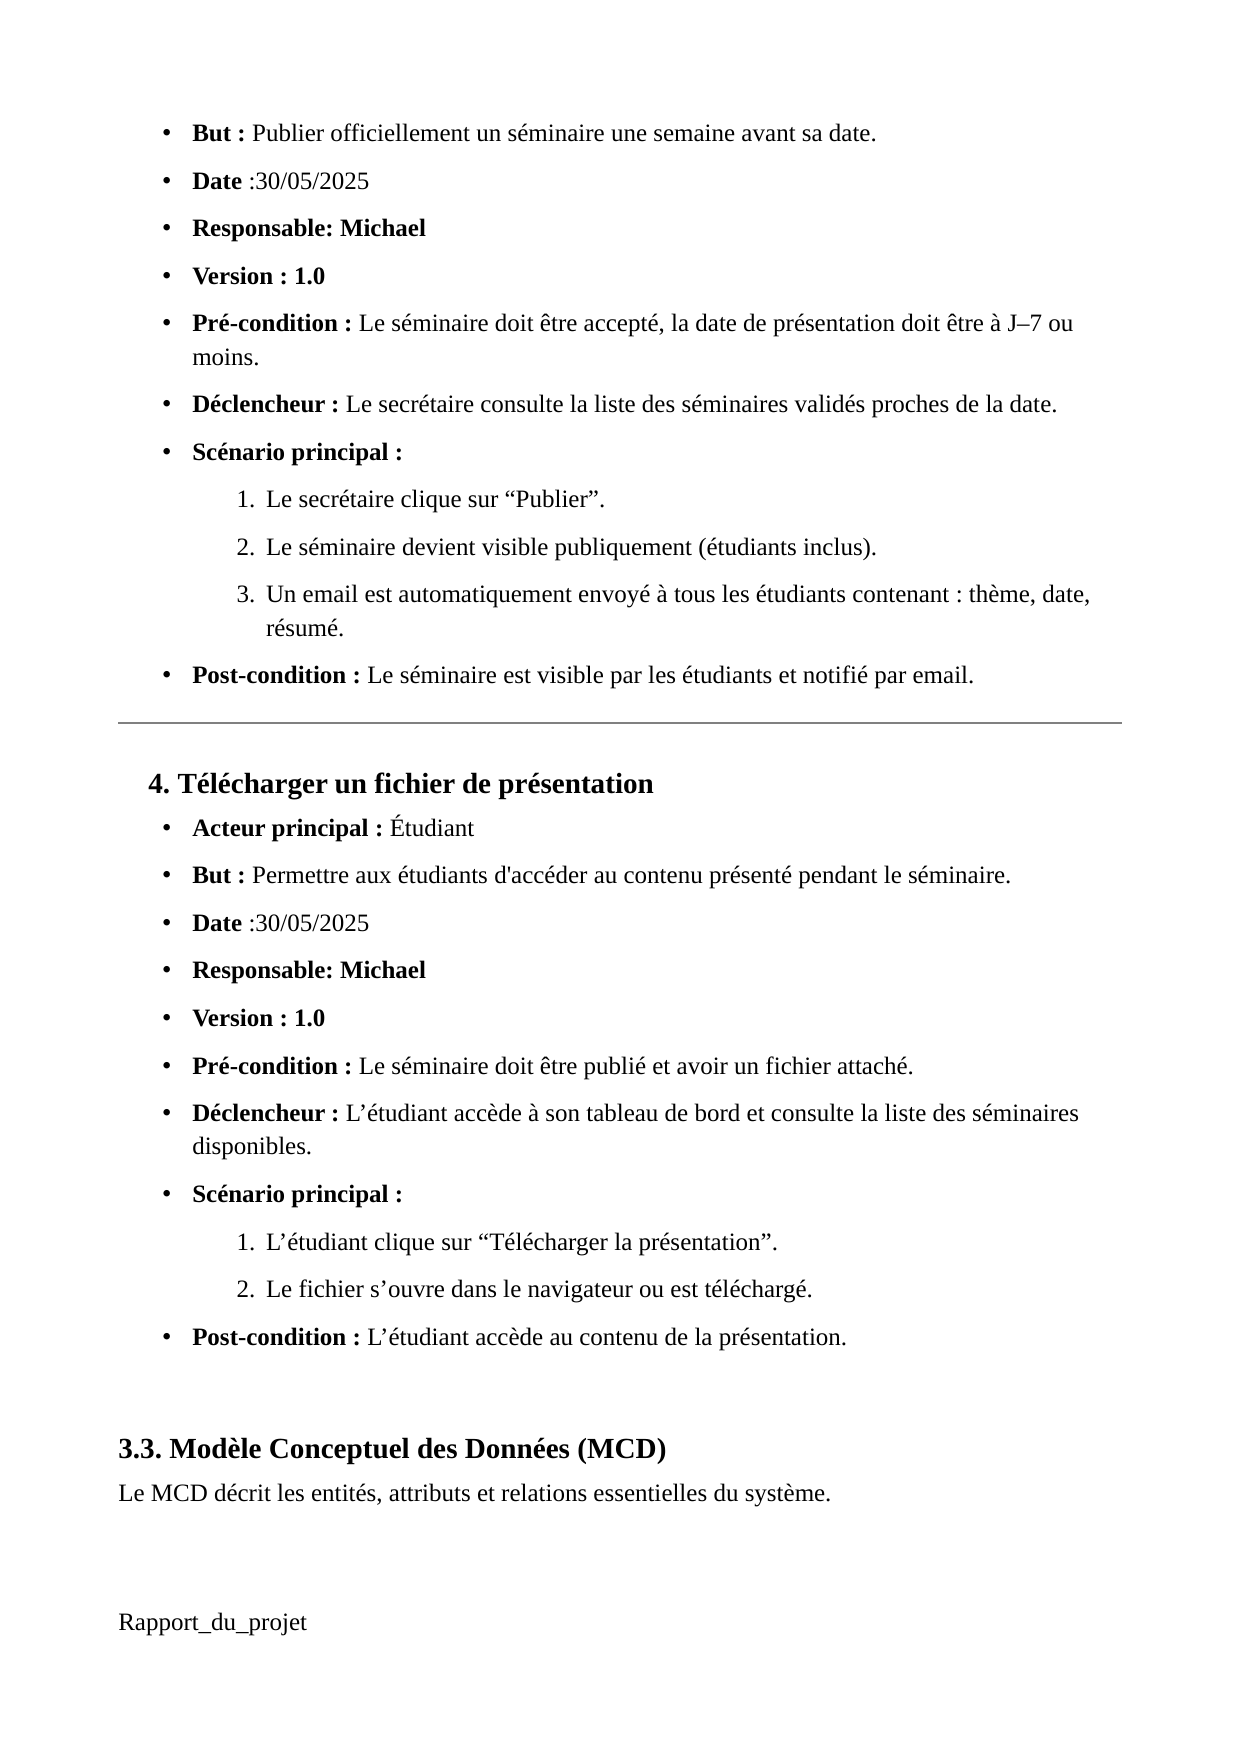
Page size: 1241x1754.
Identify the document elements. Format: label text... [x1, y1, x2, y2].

list Date :30/05/2025 [162, 908, 1122, 937]
list But : Permettre aux étudiants d'accéder au contenu présenté pendant le séminaire. [162, 860, 1122, 889]
list But : Publier officiellement un séminaire une semaine avant sa date. [162, 118, 1122, 147]
list Date :30/05/2025 [162, 166, 1122, 194]
list Le secrétaire clique sur “Publier”. [236, 484, 1122, 513]
subtitle 🔹 4. Télécharger un fichier de présentation [118, 767, 1122, 800]
list Version : 1.0 [162, 1003, 1122, 1032]
list Responsable: Michael [162, 956, 1122, 984]
list Pré-condition : Le séminaire doit être publié et avoir un fichier attaché. [162, 1051, 1122, 1079]
list L’étudiant clique sur “Télécharger la présentation”. [236, 1227, 1122, 1255]
list Responsable: Michael [162, 213, 1122, 242]
list Scénario principal : [162, 1179, 1122, 1208]
text Le MCD décrit les entités, attributs et relations essentielles du système. [118, 1478, 1122, 1506]
list Post-condition : L’étudiant accède au contenu de la présentation. [162, 1322, 1122, 1351]
list Pré-condition : Le séminaire doit être accepté, la date de présentation doit être à J–7 ou moins. [162, 308, 1122, 370]
list Déclencheur : L’étudiant accède à son tableau de bord et consulte la liste des séminaires disponibles. [162, 1098, 1122, 1160]
list Déclencheur : Le secrétaire consulte la liste des séminaires validés proches de la date. [162, 389, 1122, 418]
list Version : 1.0 [162, 261, 1122, 290]
list Un email est automatiquement envoyé à tous les étudiants contenant : thème, date, résumé. [236, 579, 1122, 641]
list Acteur principal : Étudiant [162, 813, 1122, 841]
list Post-condition : Le séminaire est visible par les étudiants et notifié par email. [162, 660, 1122, 689]
subtitle 3.3. Modèle Conceptuel des Données (MCD) [118, 1432, 1122, 1465]
list Le séminaire devient visible publiquement (étudiants inclus). [236, 532, 1122, 561]
list Le fichier s’ouvre dans le navigateur ou est téléchargé. [236, 1274, 1122, 1303]
list Scénario principal : [162, 437, 1122, 466]
